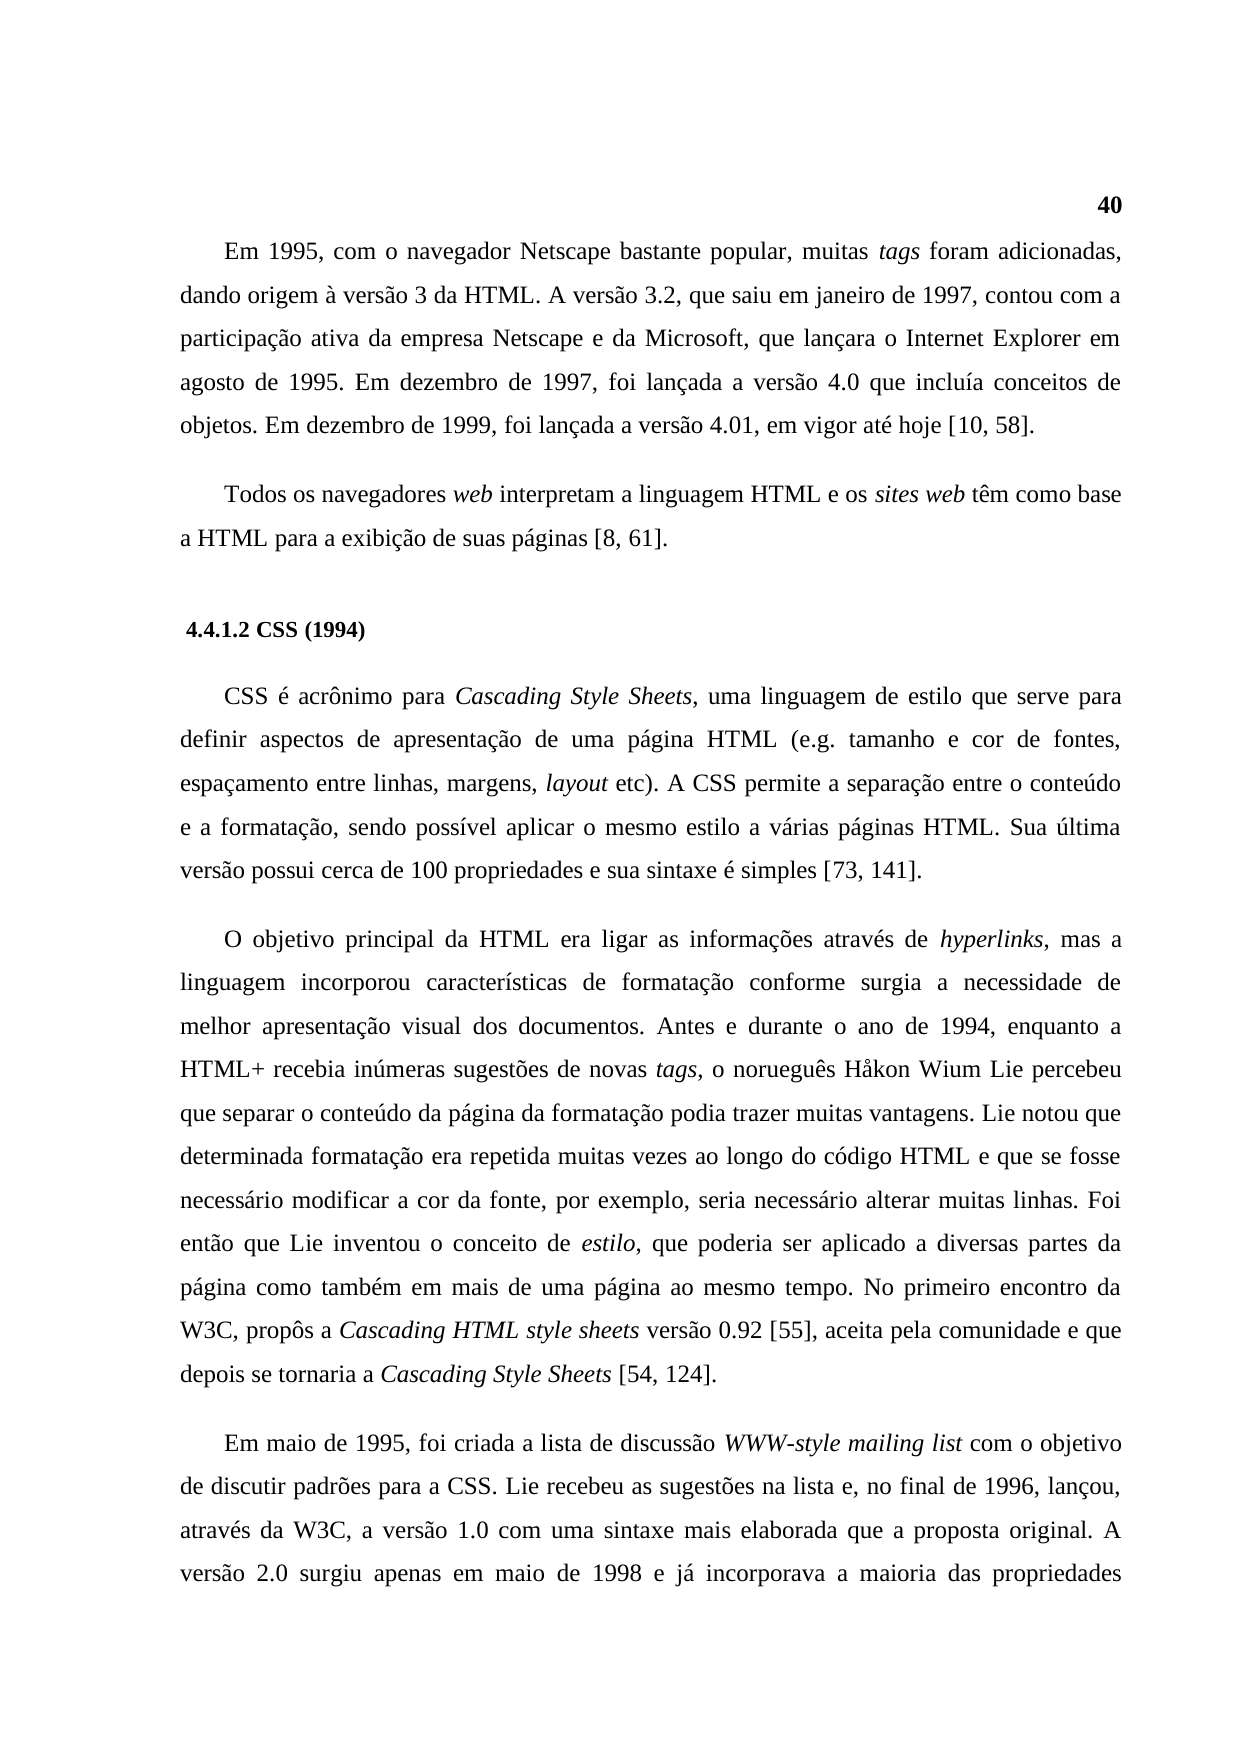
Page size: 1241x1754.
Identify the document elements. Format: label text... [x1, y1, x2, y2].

text Em 1995, com o navegador Netscape bastante popular, muitas tags foram adicionadas, dando origem à versão 3 da HTML. A versão 3.2, que saiu em janeiro de 1997, contou com a participação ativa da empresa Netscape e da Microsoft, que lançara o Internet Explorer em agosto de 1995. Em dezembro de 1997, foi lançada a versão 4.0 que incluía conceitos de objetos. Em dezembro de 1999, foi lançada a versão 4.01, em vigor até hoje [10, 58]. [180, 236, 1122, 439]
text Em maio de 1995, foi criada a lista de discussão WWW-style mailing list com o objetivo de discutir padrões para a CSS. Lie recebeu as sugestões na lista e, no final de 1996, lançou, através da W3C, a versão 1.0 com uma sintaxe mais elaborada que a proposta original. A versão 2.0 surgiu apenas em maio de 1998 e já incorporava a maioria das propriedades [180, 1427, 1122, 1587]
text CSS é acrônimo para Cascading Style Sheets, uma linguagem de estilo que serve para definir aspectos de apresentação de uma página HTML (e.g. tamanho e cor de fontes, espaçamento entre linhas, margens, layout etc). A CSS permite a separação entre o conteúdo e a formatação, sendo possível aplicar o mesmo estilo a várias páginas HTML. Sua última versão possui cerca de 100 propriedades e sua sintaxe é simples [73, 141]. [180, 681, 1122, 884]
subtitle CSS (1994) [180, 616, 1122, 643]
text Todos os navegadores web interpretam a linguagem HTML e os sites web têm como base a HTML para a exibição de suas páginas [8, 61]. [180, 479, 1122, 552]
text O objetivo principal da HTML era ligar as informações através de hyperlinks, mas a linguagem incorporou características de formatação conforme surgia a necessidade de melhor apresentação visual dos documentos. Antes e durante o ano de 1994, enquanto a HTML+ recebia inúmeras sugestões de novas tags, o norueguês Håkon Wium Lie percebeu que separar o conteúdo da página da formatação podia trazer muitas vantagens. Lie notou que determinada formatação era repetida muitas vezes ao longo do código HTML e que se fosse necessário modificar a cor da fonte, por exemplo, seria necessário alterar muitas linhas. Foi então que Lie inventou o conceito de estilo, que poderia ser aplicado a diversas partes da página como também em mais de uma página ao mesmo tempo. No primeiro encontro da W3C, propôs a Cascading HTML style sheets versão 0.92 [55], aceita pela comunidade e que depois se tornaria a Cascading Style Sheets [54, 124]. [180, 923, 1122, 1388]
